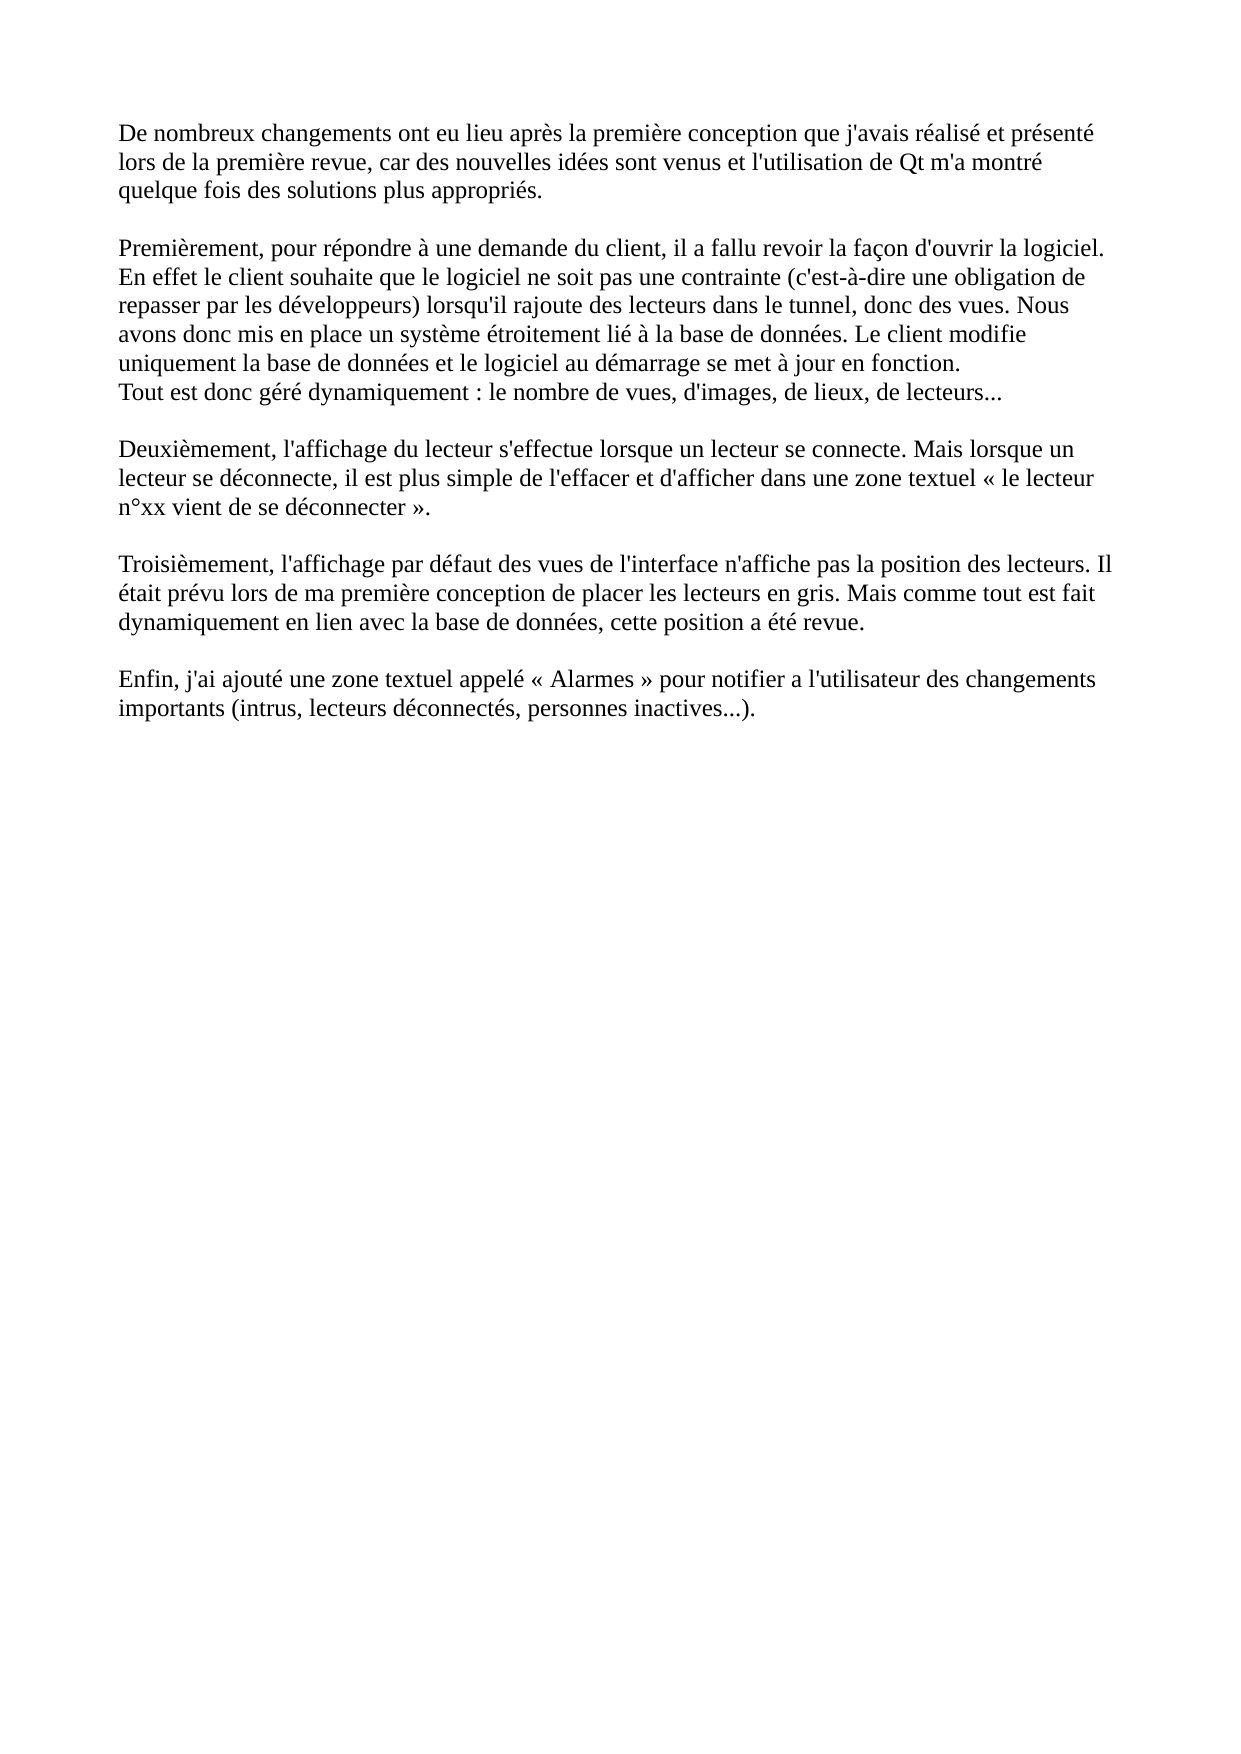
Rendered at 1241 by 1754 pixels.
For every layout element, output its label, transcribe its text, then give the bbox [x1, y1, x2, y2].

text Premièrement, pour répondre à une demande du client, il a fallu revoir la façon d'ouvrir la logiciel. En effet le client souhaite que le logiciel ne soit pas une contrainte (c'est-à-dire une obligation de repasser par les développeurs) lorsqu'il rajoute des lecteurs dans le tunnel, donc des vues. Nous avons donc mis en place un système étroitement lié à la base de données. Le client modifie uniquement la base de données et le logiciel au démarrage se met à jour en fonction. [118, 233, 1122, 377]
text De nombreux changements ont eu lieu après la première conception que j'avais réalisé et présenté lors de la première revue, car des nouvelles idées sont venus et l'utilisation de Qt m'a montré quelque fois des solutions plus appropriés. [118, 118, 1122, 204]
text Deuxièmement, l'affichage du lecteur s'effectue lorsque un lecteur se connecte. Mais lorsque un lecteur se déconnecte, il est plus simple de l'effacer et d'afficher dans une zone textuel « le lecteur n°xx vient de se déconnecter ». [118, 434, 1122, 521]
text Troisièmement, l'affichage par défaut des vues de l'interface n'affiche pas la position des lecteurs. Il était prévu lors de ma première conception de placer les lecteurs en gris. Mais comme tout est fait dynamiquement en lien avec la base de données, cette position a été revue. [118, 549, 1122, 636]
text Enfin, j'ai ajouté une zone textuel appelé « Alarmes » pour notifier a l'utilisateur des changements importants (intrus, lecteurs déconnectés, personnes inactives...). [118, 664, 1122, 722]
text Tout est donc géré dynamiquement : le nombre de vues, d'images, de lieux, de lecteurs... [118, 377, 1122, 406]
